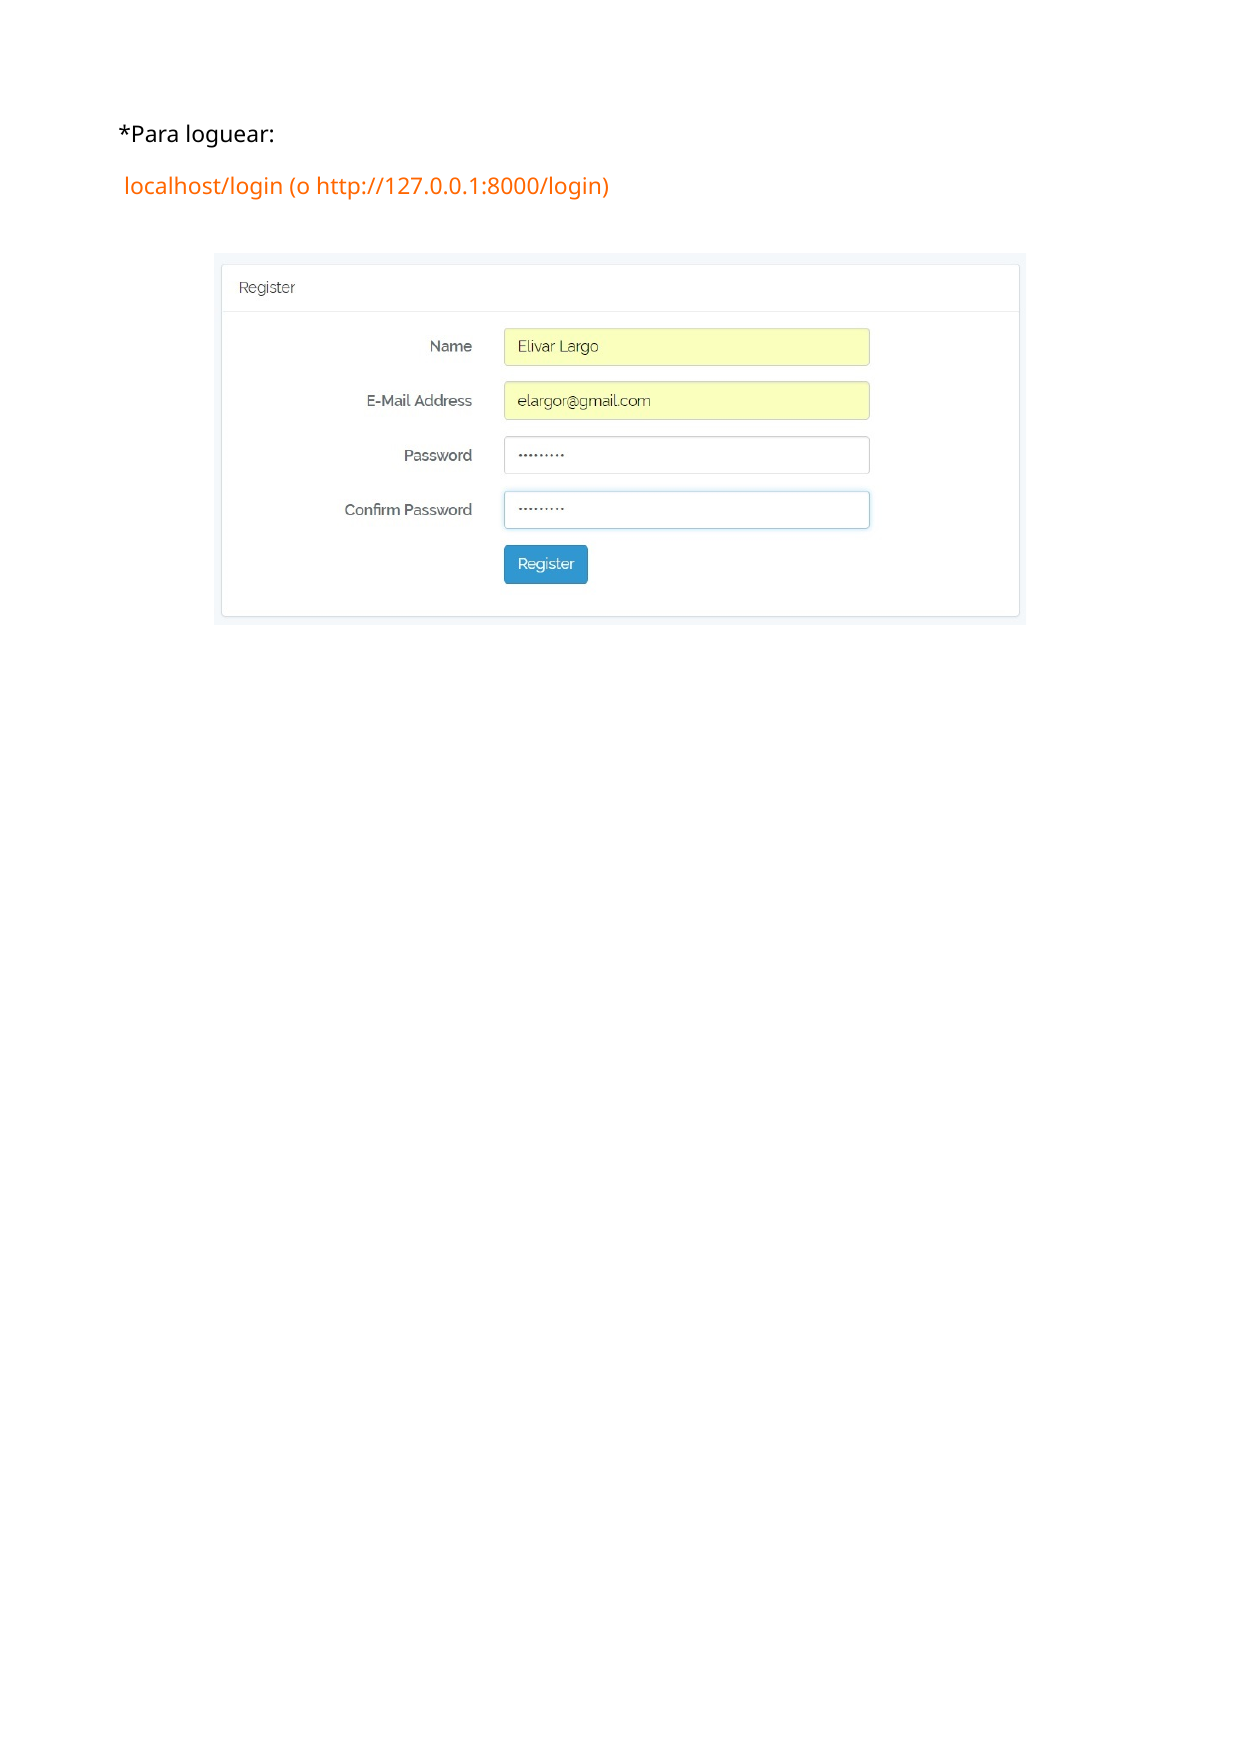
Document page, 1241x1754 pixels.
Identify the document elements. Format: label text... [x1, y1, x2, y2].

text *Para loguear: [118, 118, 1122, 149]
text localhost/login (o http://127.0.0.1:8000/login) [118, 170, 1122, 201]
picture [214, 253, 1027, 625]
